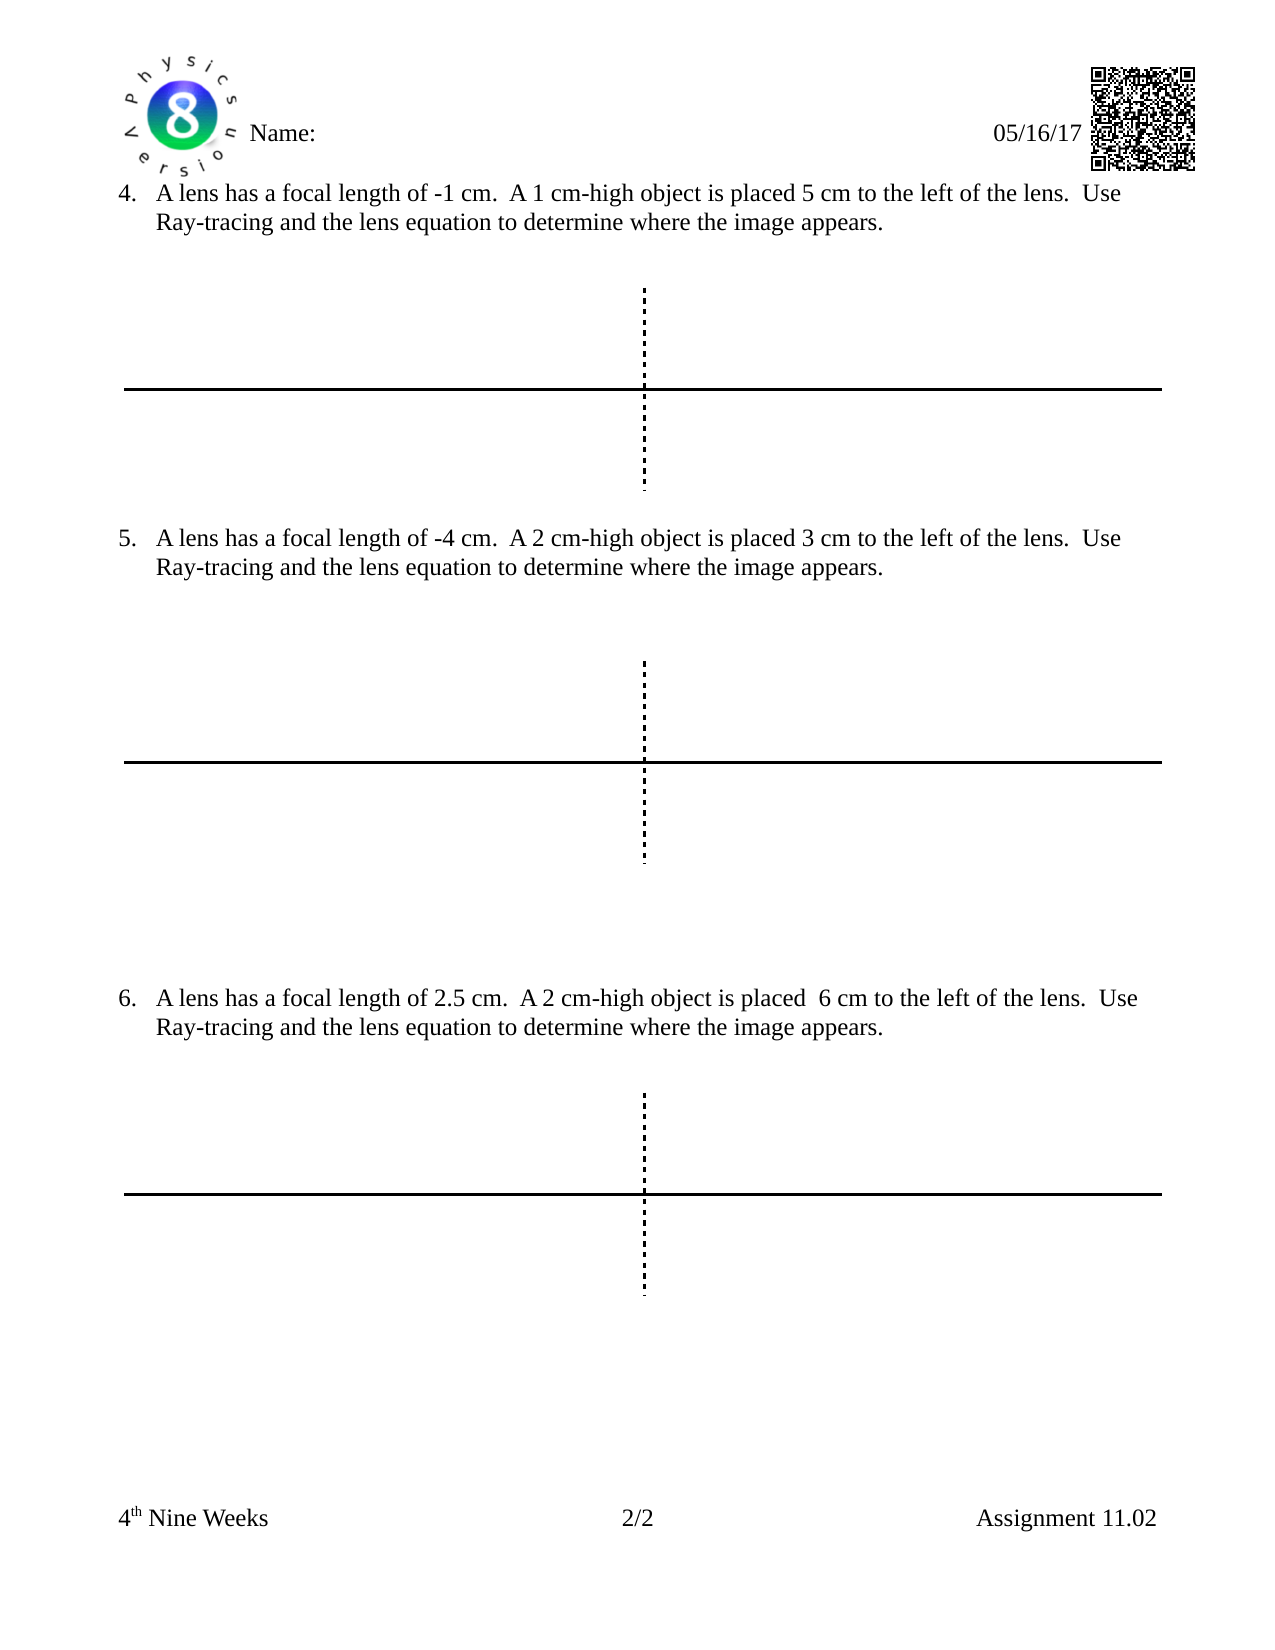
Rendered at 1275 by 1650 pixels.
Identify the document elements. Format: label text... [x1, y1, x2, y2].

picture [1082, 58, 1203, 179]
list A lens has a focal length of -1 cm. A 1 cm-high object is placed 5 cm to the left of the lens. Use Ray-tracing and the lens equation to determine where the image appears. [118, 176, 1157, 236]
list A lens has a focal length of 2.5 cm. A 2 cm-high object is placed 6 cm to the left of the lens. Use Ray-tracing and the lens equation to determine where the image appears. [118, 983, 1157, 1041]
list A lens has a focal length of -4 cm. A 2 cm-high object is placed 3 cm to the left of the lens. Use Ray-tracing and the lens equation to determine where the image appears. [118, 523, 1157, 581]
picture [124, 56, 237, 177]
